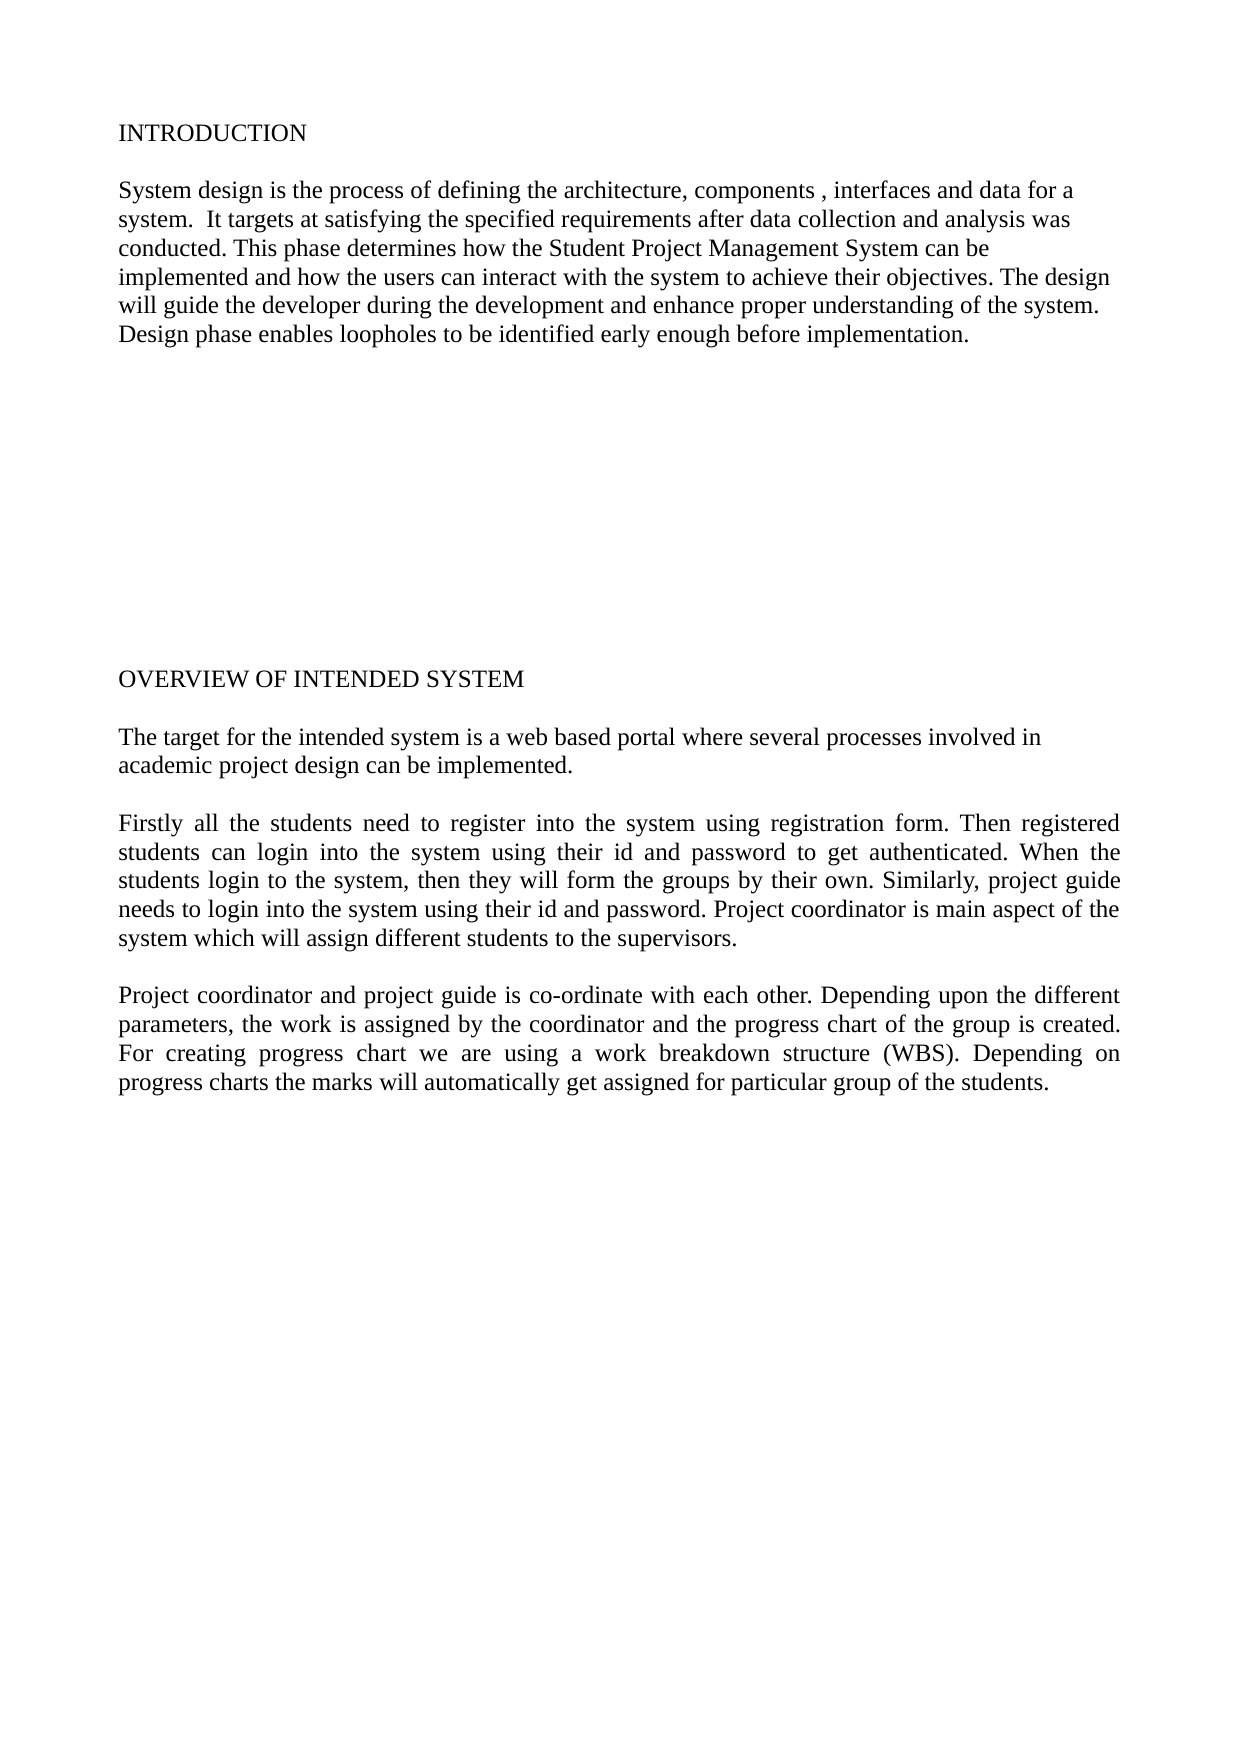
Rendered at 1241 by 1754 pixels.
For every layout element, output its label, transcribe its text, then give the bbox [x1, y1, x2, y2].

text Project coordinator and project guide is co-ordinate with each other. Depending upon the different parameters, the work is assigned by the coordinator and the progress chart of the group is created. For creating progress chart we are using a work breakdown structure (WBS). Depending on progress charts the marks will automatically get assigned for particular group of the students. [118, 981, 1122, 1096]
text OVERVIEW OF INTENDED SYSTEM [118, 664, 1122, 693]
text The target for the intended system is a web based portal where several processes involved in academic project design can be implemented. [118, 722, 1122, 779]
text Firstly all the students need to register into the system using registration form. Then registered students can login into the system using their id and password to get authenticated. When the students login to the system, then they will form the groups by their own. Similarly, project guide needs to login into the system using their id and password. Project coordinator is main aspect of the system which will assign different students to the supervisors. [118, 808, 1122, 952]
text System design is the process of defining the architecture, components , interfaces and data for a system. It targets at satisfying the specified requirements after data collection and analysis was conducted. This phase determines how the Student Project Management System can be implemented and how the users can interact with the system to achieve their objectives. The design will guide the developer during the development and enhance proper understanding of the system. [118, 176, 1122, 319]
text INTRODUCTION [118, 118, 1122, 147]
text Design phase enables loopholes to be identified early enough before implementation. [118, 319, 1122, 348]
